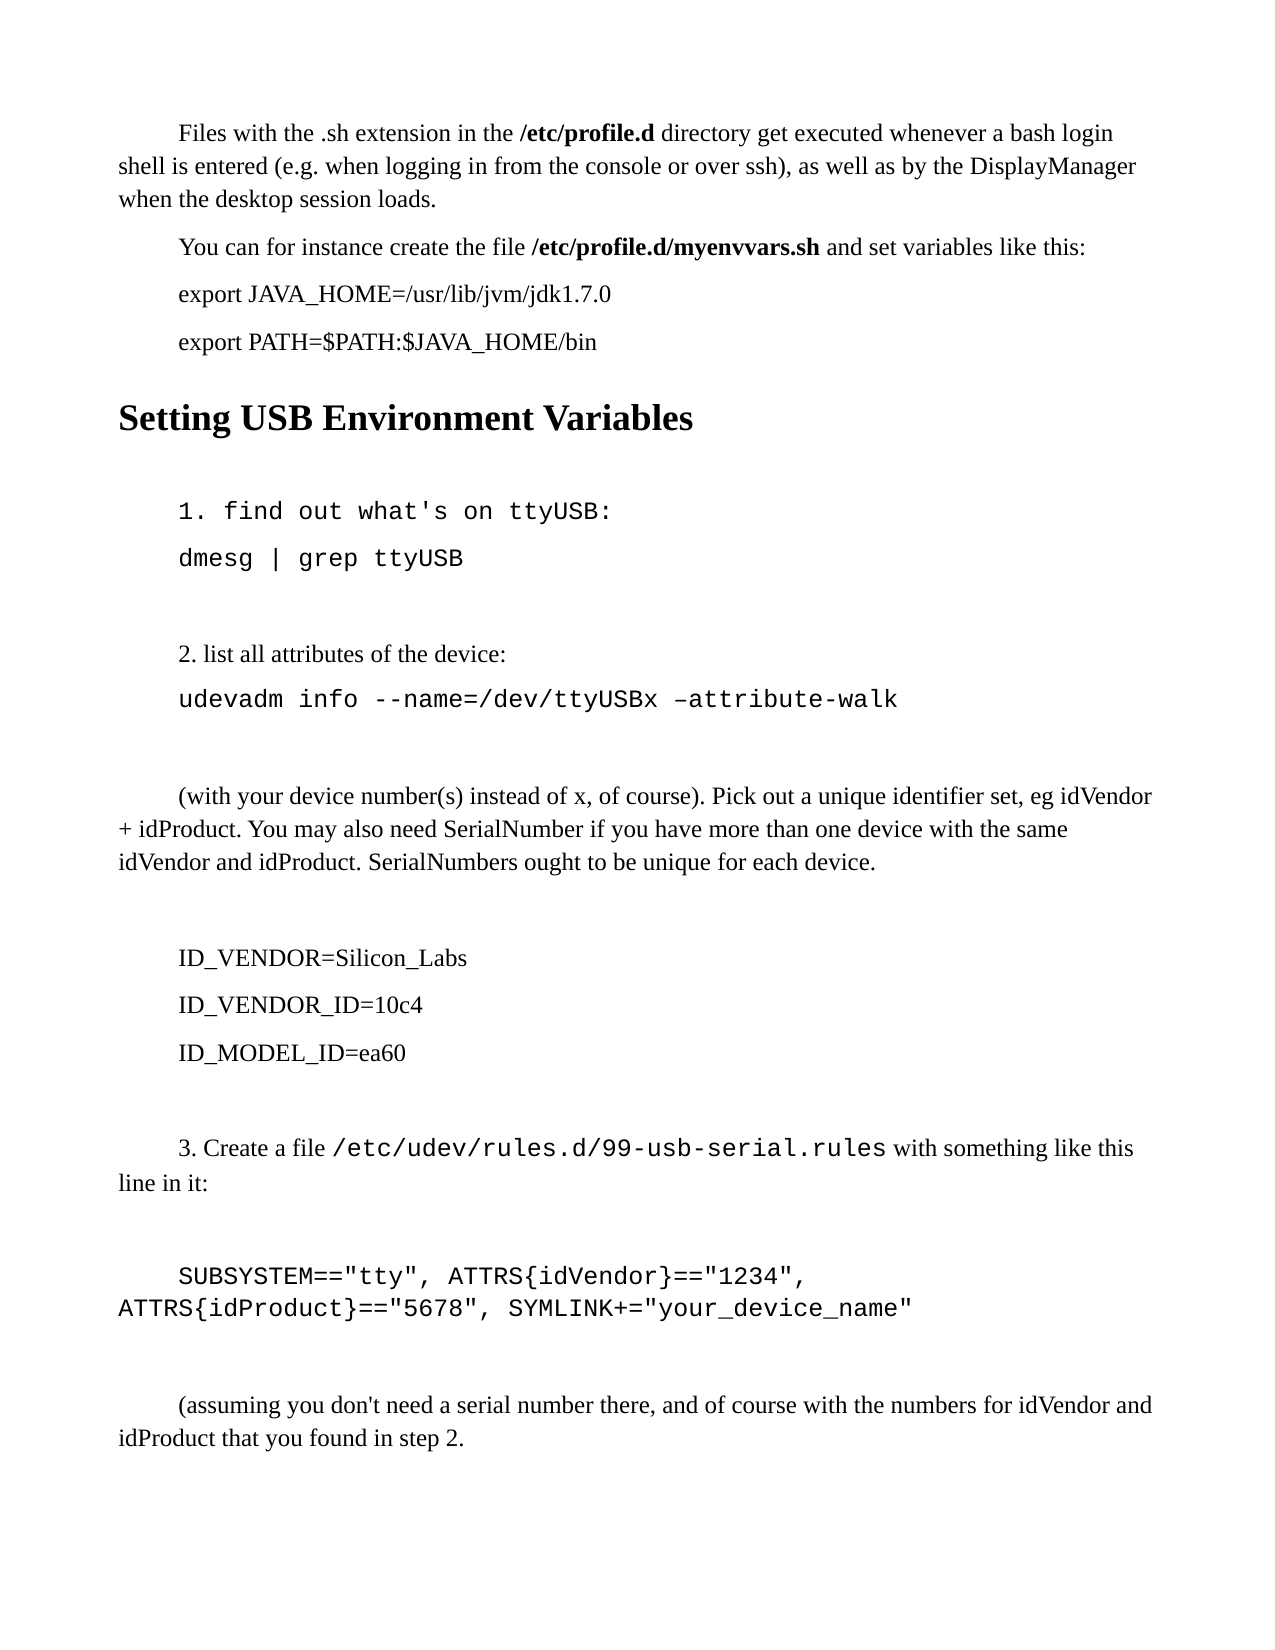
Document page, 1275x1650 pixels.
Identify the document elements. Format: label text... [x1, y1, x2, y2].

text export JAVA_HOME=/usr/lib/jvm/jdk1.7.0 [118, 279, 1157, 308]
text export PATH=$PATH:$JAVA_HOME/bin [118, 327, 1157, 356]
text 2. list all attributes of the device: [118, 639, 1157, 668]
text dmesg | grep ttyUSB [118, 545, 1157, 574]
subtitle Setting USB Environment Variables [118, 395, 1157, 438]
text You can for instance create the file /etc/profile.d/myenvvars.sh and set variables like this: [118, 232, 1157, 261]
text udevadm info --name=/dev/ttyUSBx –attribute-walk [118, 687, 1157, 715]
text SUBSYSTEM=="tty", ATTRS{idVendor}=="1234", ATTRS{idProduct}=="5678", SYMLINK+="your_device_name" [118, 1263, 1157, 1324]
text ID_VENDOR=Silicon_Labs [118, 943, 1157, 971]
text (with your device number(s) instead of x, of course). Pick out a unique identifier set, eg idVendor + idProduct. You may also need SerialNumber if you have more than one device with the same idVendor and idProduct. SerialNumbers ought to be unique for each device. [118, 781, 1157, 876]
text 3. Create a file /etc/udev/rules.d/99-usb-serial.rules with something like this line in it: [118, 1133, 1157, 1197]
text Files with the .sh extension in the /etc/profile.d directory get executed whenever a bash login shell is entered (e.g. when logging in from the console or over ssh), as well as by the DisplayManager when the desktop session loads. [118, 118, 1157, 213]
text 1. find out what's on ttyUSB: [118, 498, 1157, 527]
text (assuming you don't need a serial number there, and of course with the numbers for idVendor and idProduct that you found in step 2. [118, 1391, 1157, 1452]
text ID_MODEL_ID=ea60 [118, 1038, 1157, 1067]
text ID_VENDOR_ID=10c4 [118, 990, 1157, 1019]
